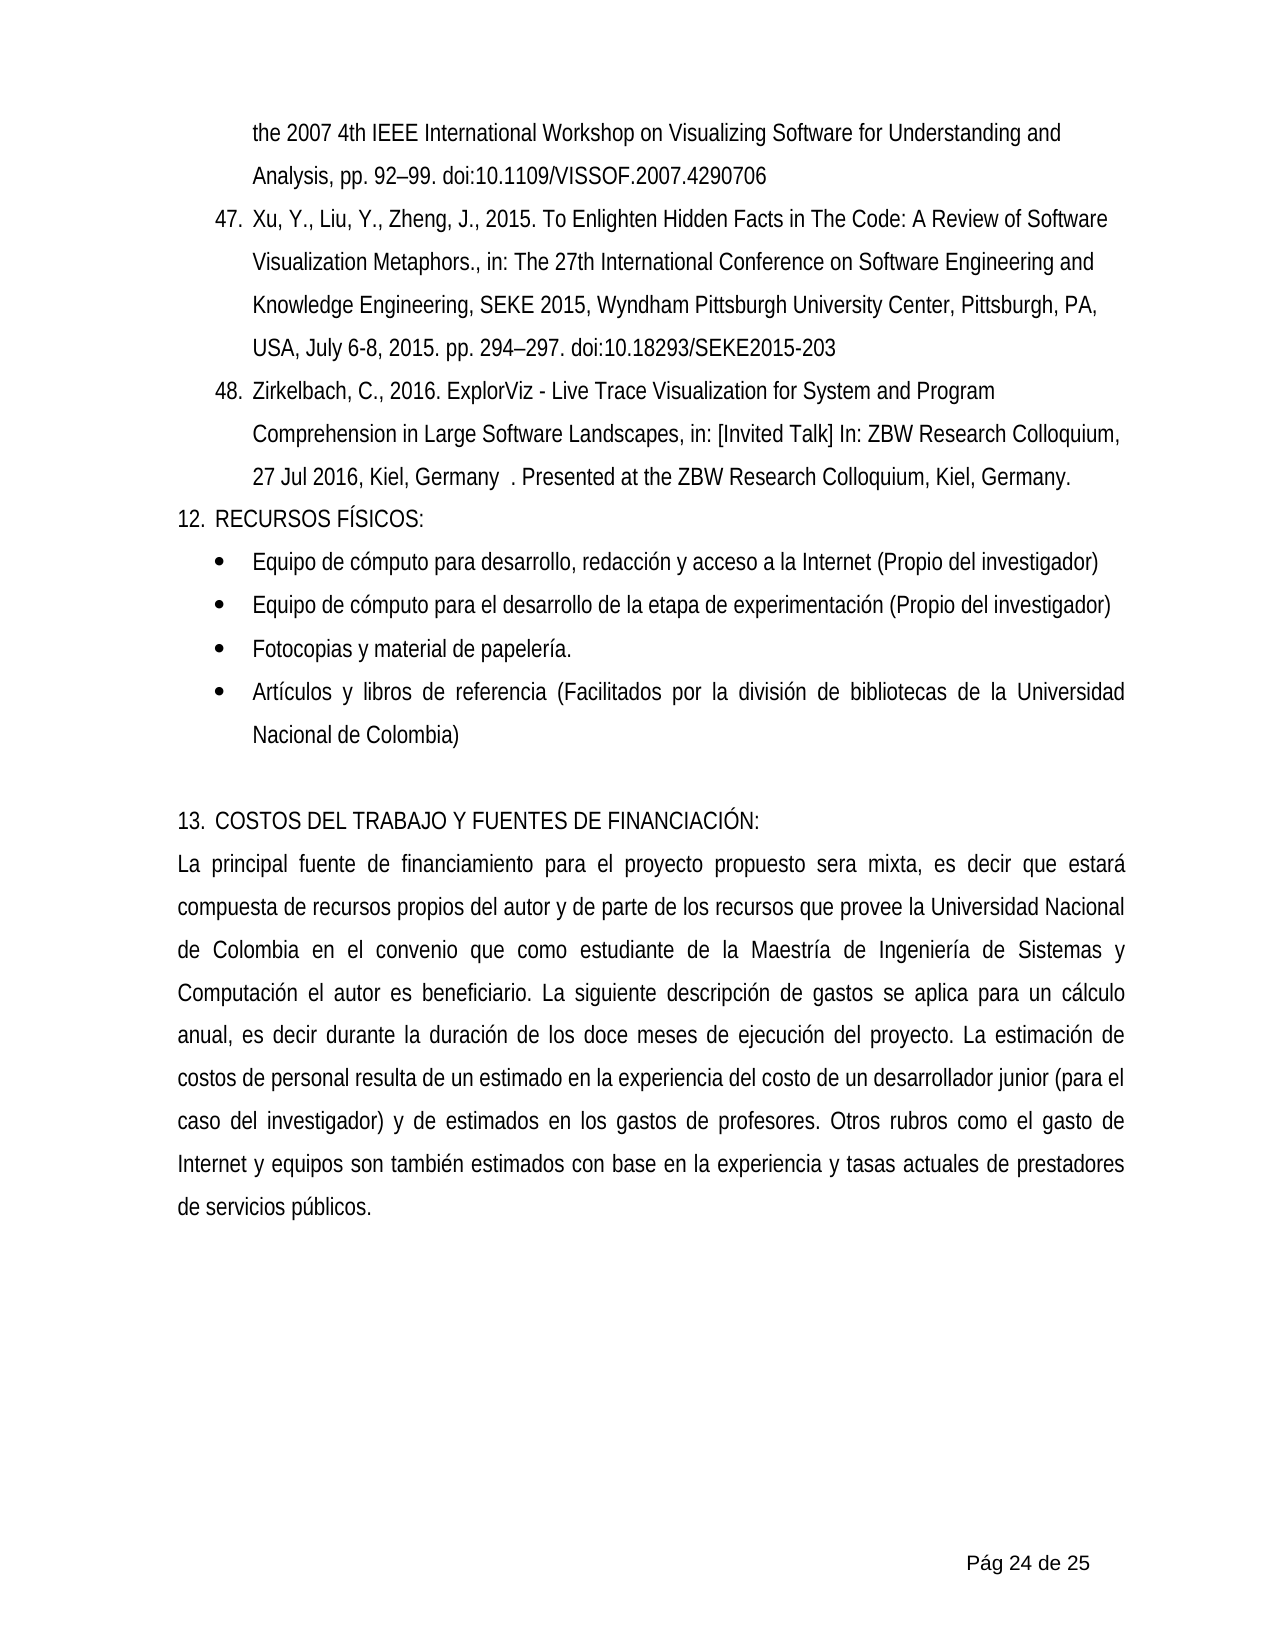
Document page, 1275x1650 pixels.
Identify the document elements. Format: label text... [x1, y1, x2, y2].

list Equipo de cómputo para el desarrollo de la etapa de experimentación (Propio del investigador) [215, 591, 1127, 619]
list Fotocopias y material de papelería. [215, 634, 1127, 663]
list Xu, Y., Liu, Y., Zheng, J., 2015. To Enlighten Hidden Facts in The Code: A Review of Software Visualization Metaphors., in: The 27th International Conference on Software Engineering and Knowledge Engineering, SEKE 2015, Wyndham Pittsburgh University Center, Pittsburgh, PA, USA, July 6-8, 2015. pp. 294–297. doi:10.18293/SEKE2015-203 [215, 204, 1127, 361]
text La principal fuente de financiamiento para el proyecto propuesto sera mixta, es decir que estará compuesta de recursos propios del autor y de parte de los recursos que provee la Universidad Nacional de Colombia en el convenio que como estudiante de la Maestría de Ingeniería de Sistemas y Computación el autor es beneficiario. La siguiente descripción de gastos se aplica para un cálculo anual, es decir durante la duración de los doce meses de ejecución del proyecto. La estimación de costos de personal resulta de un estimado en la experiencia del costo de un desarrollador junior (para el caso del investigador) y de estimados en los gastos de profesores. Otros rubros como el gasto de Internet y equipos son también estimados con base en la experiencia y tasas actuales de prestadores de servicios públicos. [177, 849, 1127, 1221]
list Zirkelbach, C., 2016. ExplorViz - Live Trace Visualization for System and Program Comprehension in Large Software Landscapes, in: [Invited Talk] In: ZBW Research Colloquium, 27 Jul 2016, Kiel, Germany . Presented at the ZBW Research Colloquium, Kiel, Germany. [215, 376, 1127, 490]
list COSTOS DEL TRABAJO Y FUENTES DE FINANCIACIÓN: [177, 806, 1127, 834]
list Artículos y libros de referencia (Facilitados por la división de bibliotecas de la Universidad Nacional de Colombia) [215, 677, 1127, 749]
list RECURSOS FÍSICOS: [177, 504, 1127, 533]
list Equipo de cómputo para desarrollo, redacción y acceso a la Internet (Propio del investigador) [215, 547, 1127, 576]
list the 2007 4th IEEE International Workshop on Visualizing Software for Understanding and Analysis, pp. 92–99. doi:10.1109/VISSOF.2007.4290706 [215, 118, 1127, 190]
